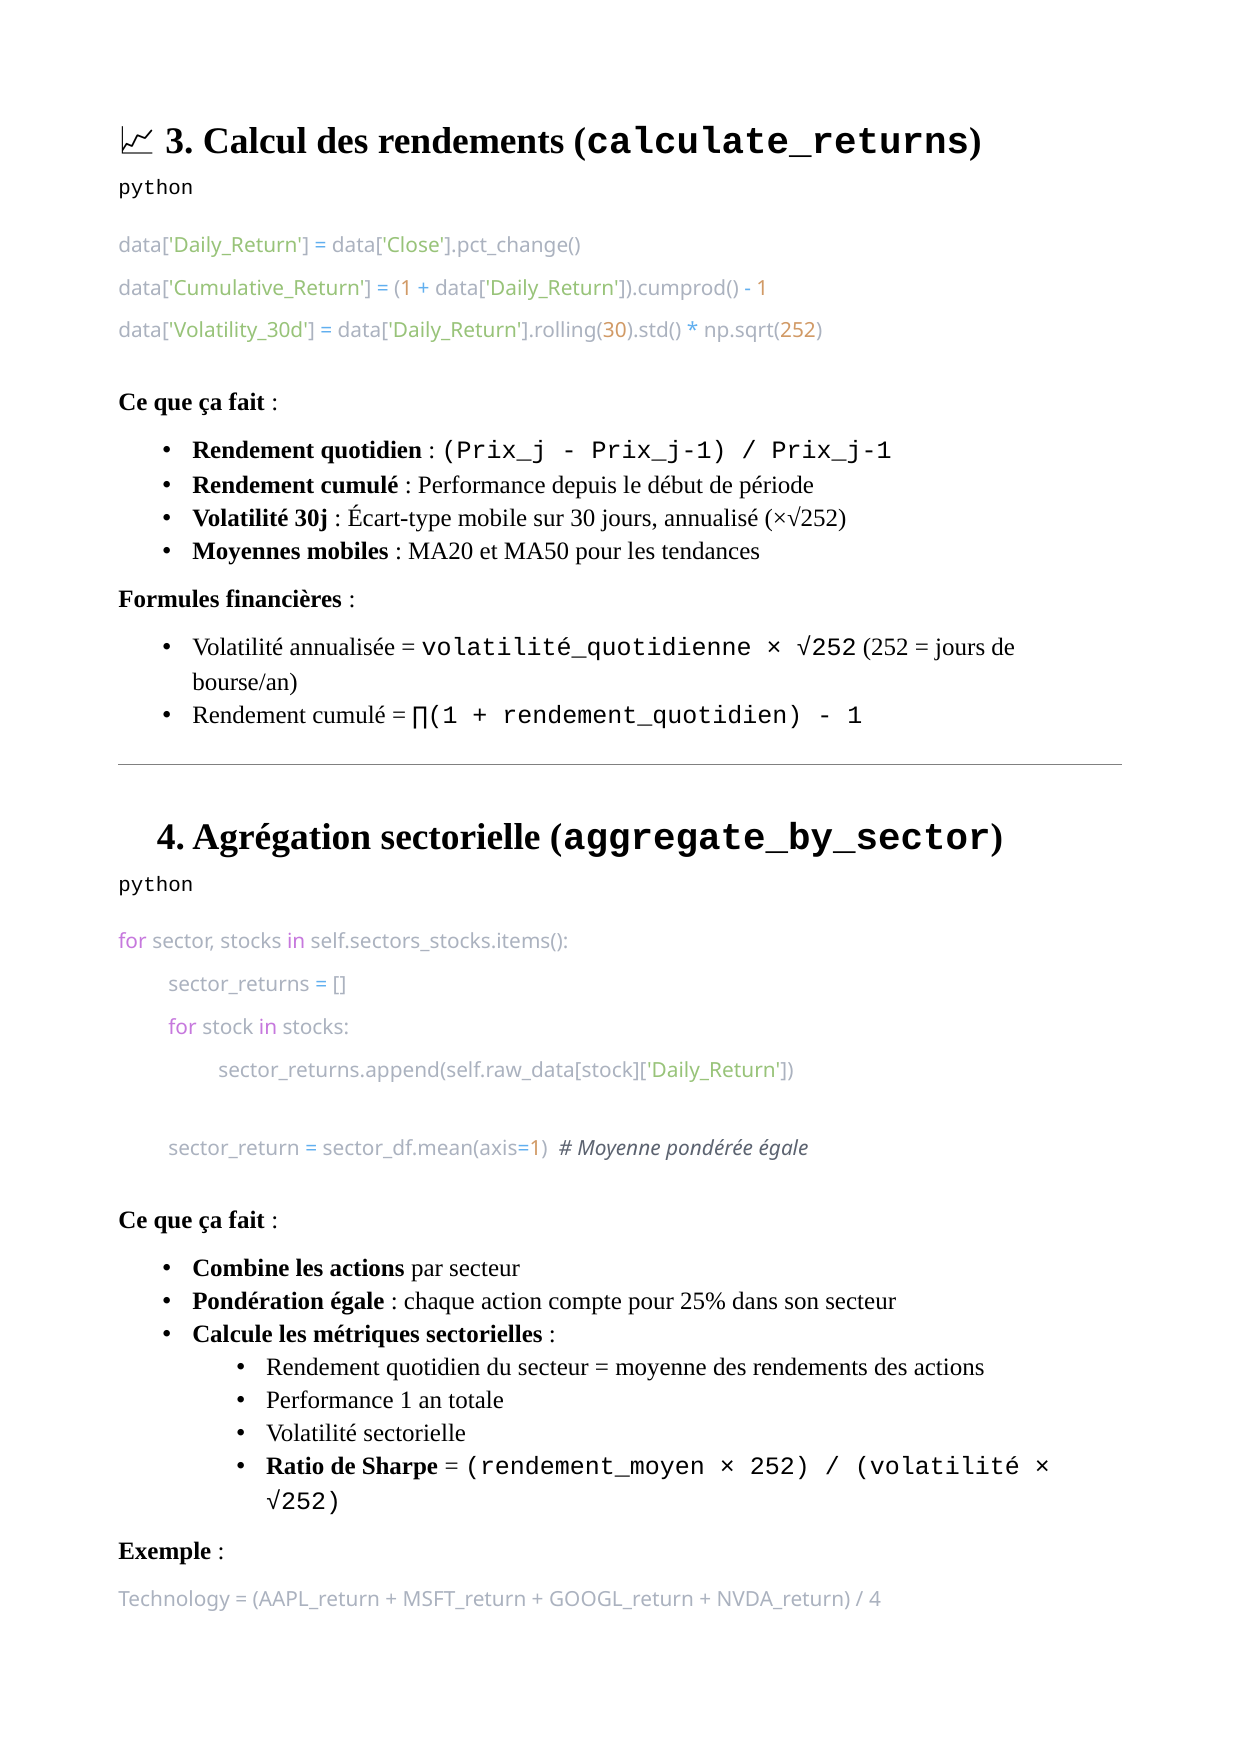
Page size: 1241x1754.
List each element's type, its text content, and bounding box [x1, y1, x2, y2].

list Rendement quotidien du secteur = moyenne des rendements des actions [236, 1352, 1122, 1381]
list Rendement cumulé = ∏(1 + rendement_quotidien) - 1 [162, 700, 1122, 731]
subtitle 📈 3. Calcul des rendements (calculate_returns) [118, 118, 1122, 164]
text Ce que ça fait : [118, 387, 1122, 416]
text Ce que ça fait : [118, 1205, 1122, 1234]
list Performance 1 an totale [236, 1385, 1122, 1414]
subtitle 🏢 4. Agrégation sectorielle (aggregate_by_sector) [118, 815, 1122, 861]
text Exemple : [118, 1536, 1122, 1565]
list Volatilité 30j : Écart-type mobile sur 30 jours, annualisé (×√252) [162, 503, 1122, 532]
text for sector, stocks in self.sectors_stocks.items(): [118, 927, 1122, 955]
list Calcule les métriques sectorielles : [162, 1319, 1122, 1348]
text for stock in stocks: [118, 1012, 1122, 1041]
text python [118, 873, 1122, 897]
text sector_returns = [] [118, 969, 1122, 998]
text data['Daily_Return'] = data['Close'].pct_change() [118, 230, 1122, 258]
text python [118, 177, 1122, 201]
list Volatilité sectorielle [236, 1418, 1122, 1447]
list Pondération égale : chaque action compte pour 25% dans son secteur [162, 1286, 1122, 1315]
text Technology = (AAPL_return + MSFT_return + GOOGL_return + NVDA_return) / 4 [118, 1584, 1122, 1612]
list Rendement cumulé : Performance depuis le début de période [162, 470, 1122, 499]
text data['Cumulative_Return'] = (1 + data['Daily_Return']).cumprod() - 1 [118, 273, 1122, 301]
text data['Volatility_30d'] = data['Daily_Return'].rolling(30).std() * np.sqrt(252) [118, 315, 1122, 344]
list Volatilité annualisée = volatilité_quotidienne × √252 (252 = jours de bourse/an) [162, 632, 1122, 695]
list Combine les actions par secteur [162, 1253, 1122, 1282]
list Rendement quotidien : (Prix_j - Prix_j-1) / Prix_j-1 [162, 435, 1122, 466]
text Formules financières : [118, 584, 1122, 613]
list Ratio de Sharpe = (rendement_moyen × 252) / (volatilité × √252) [236, 1451, 1122, 1517]
list Moyennes mobiles : MA20 et MA50 pour les tendances [162, 536, 1122, 565]
text sector_return = sector_df.mean(axis=1) # Moyenne pondérée égale [118, 1133, 1122, 1162]
text sector_returns.append(self.raw_data[stock]['Daily_Return']) [118, 1055, 1122, 1083]
